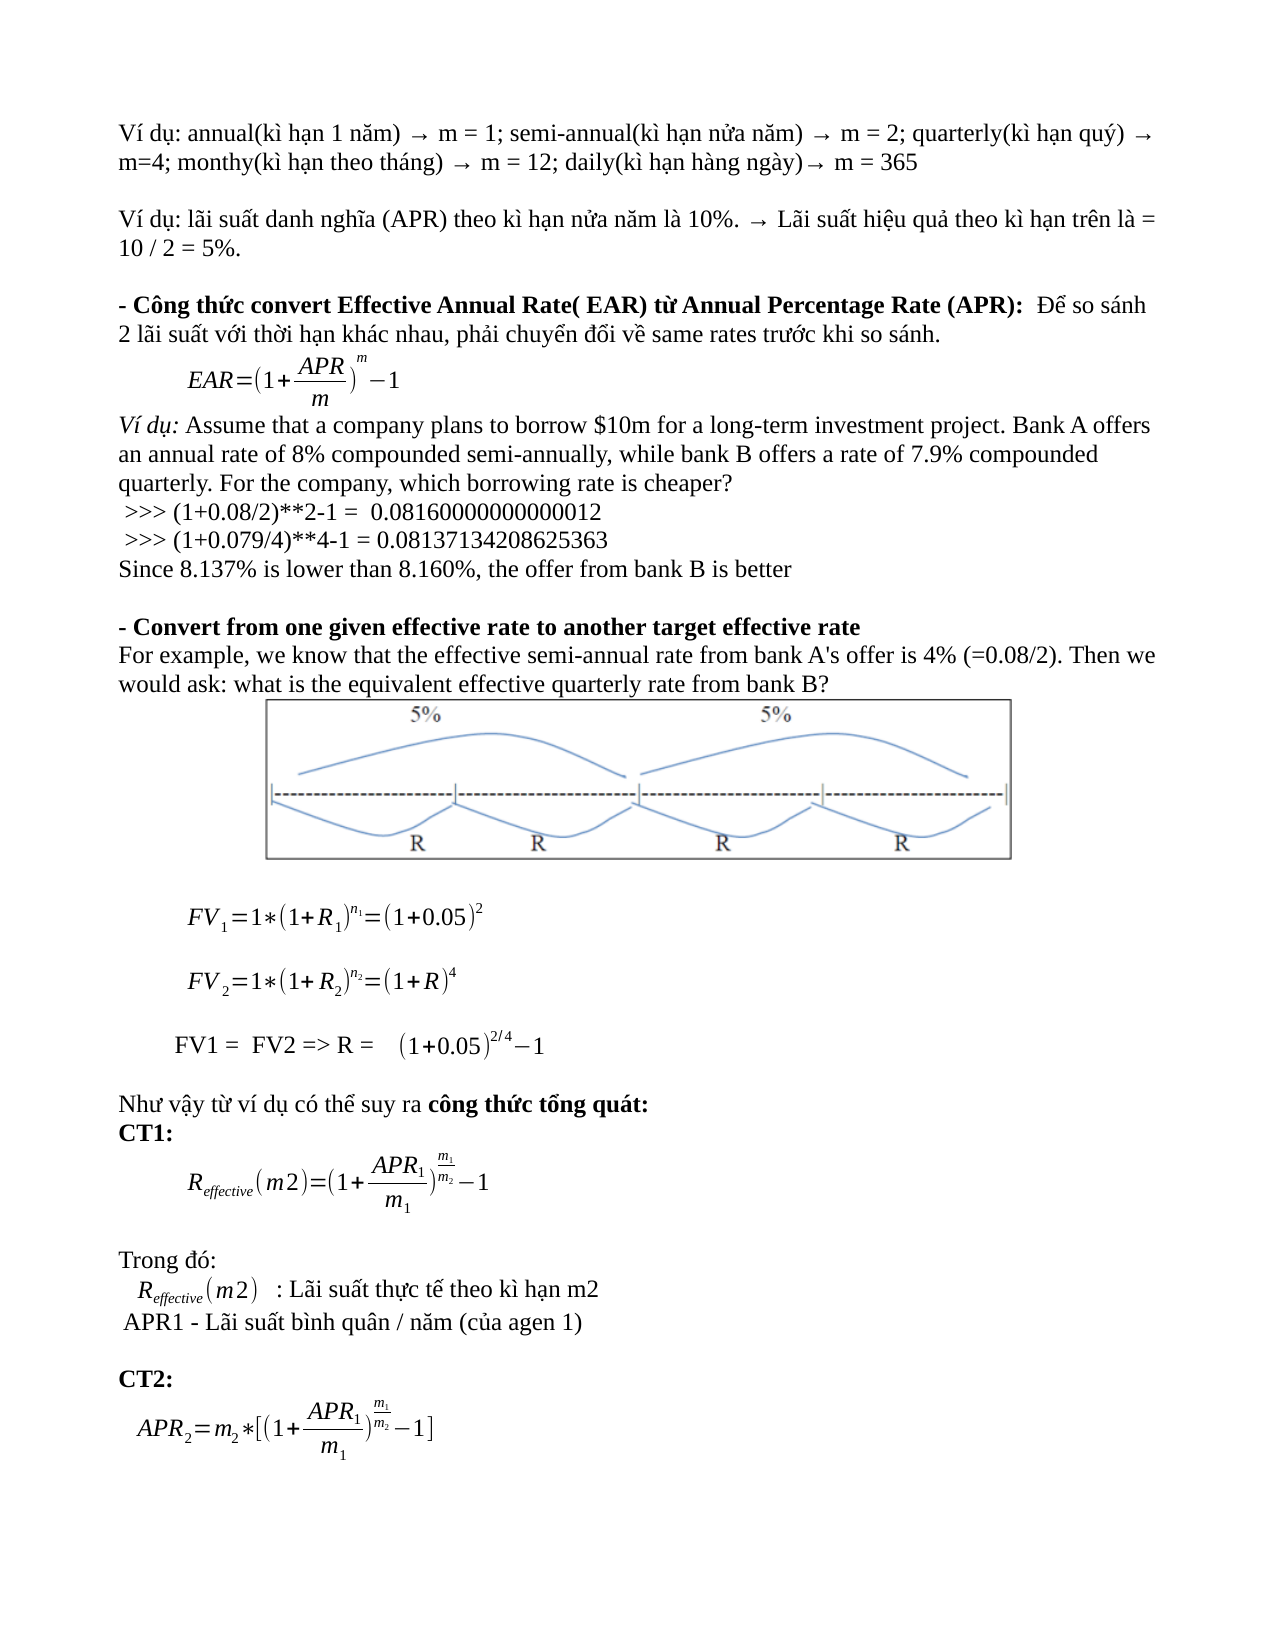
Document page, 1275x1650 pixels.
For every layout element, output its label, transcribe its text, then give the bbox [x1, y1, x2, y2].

text Ví dụ: annual(kì hạn 1 năm) → m = 1; semi-annual(kì hạn nửa năm) → m = 2; quarterly(kì hạn quý) → m=4; monthy(kì hạn theo tháng) → m = 12; daily(kì hạn hàng ngày)→ m = 365 [118, 118, 1157, 176]
text Since 8.137% is lower than 8.160%, the offer from bank B is better [118, 554, 1157, 583]
text Ví dụ: lãi suất danh nghĩa (APR) theo kì hạn nửa năm là 10%. → Lãi suất hiệu quả theo kì hạn trên là = 10 / 2 = 5%. [118, 204, 1157, 262]
text CT2: [118, 1364, 1157, 1393]
text Ví dụ: Assume that a company plans to borrow $10m for a long-term investment project. Bank A offers an annual rate of 8% compounded semi-annually, while bank B offers a rate of 7.9% compounded quarterly. For the company, which borrowing rate is cheaper? [118, 411, 1157, 497]
text APR1 - Lãi suất bình quân / năm (của agen 1) [118, 1307, 1157, 1336]
text For example, we know that the effective semi-annual rate from bank A's offer is 4% (=0.08/2). Then we would ask: what is the equivalent effective quarterly rate from bank B? [118, 641, 1157, 698]
text Trong đó: [118, 1246, 1157, 1274]
picture [263, 698, 1012, 861]
text Như vậy từ ví dụ có thể suy ra công thức tổng quát: [118, 1089, 1157, 1118]
text >>> (1+0.079/4)**4-1 = 0.08137134208625363 [118, 526, 1157, 554]
text - Công thức convert Effective Annual Rate( EAR) từ Annual Percentage Rate (APR): Để so sánh 2 lãi suất với thời hạn khác nhau, phải chuyển đổi về same rates trước khi so sánh. [118, 291, 1157, 348]
text CT1: [118, 1118, 1157, 1147]
text - Convert from one given effective rate to another target effective rate [118, 612, 1157, 641]
text >>> (1+0.08/2)**2-1 = 0.08160000000000012 [118, 497, 1157, 526]
text : Lãi suất thực tế theo kì hạn m2 [118, 1274, 1157, 1307]
text FV1 = FV2 => R = [118, 1027, 1157, 1060]
